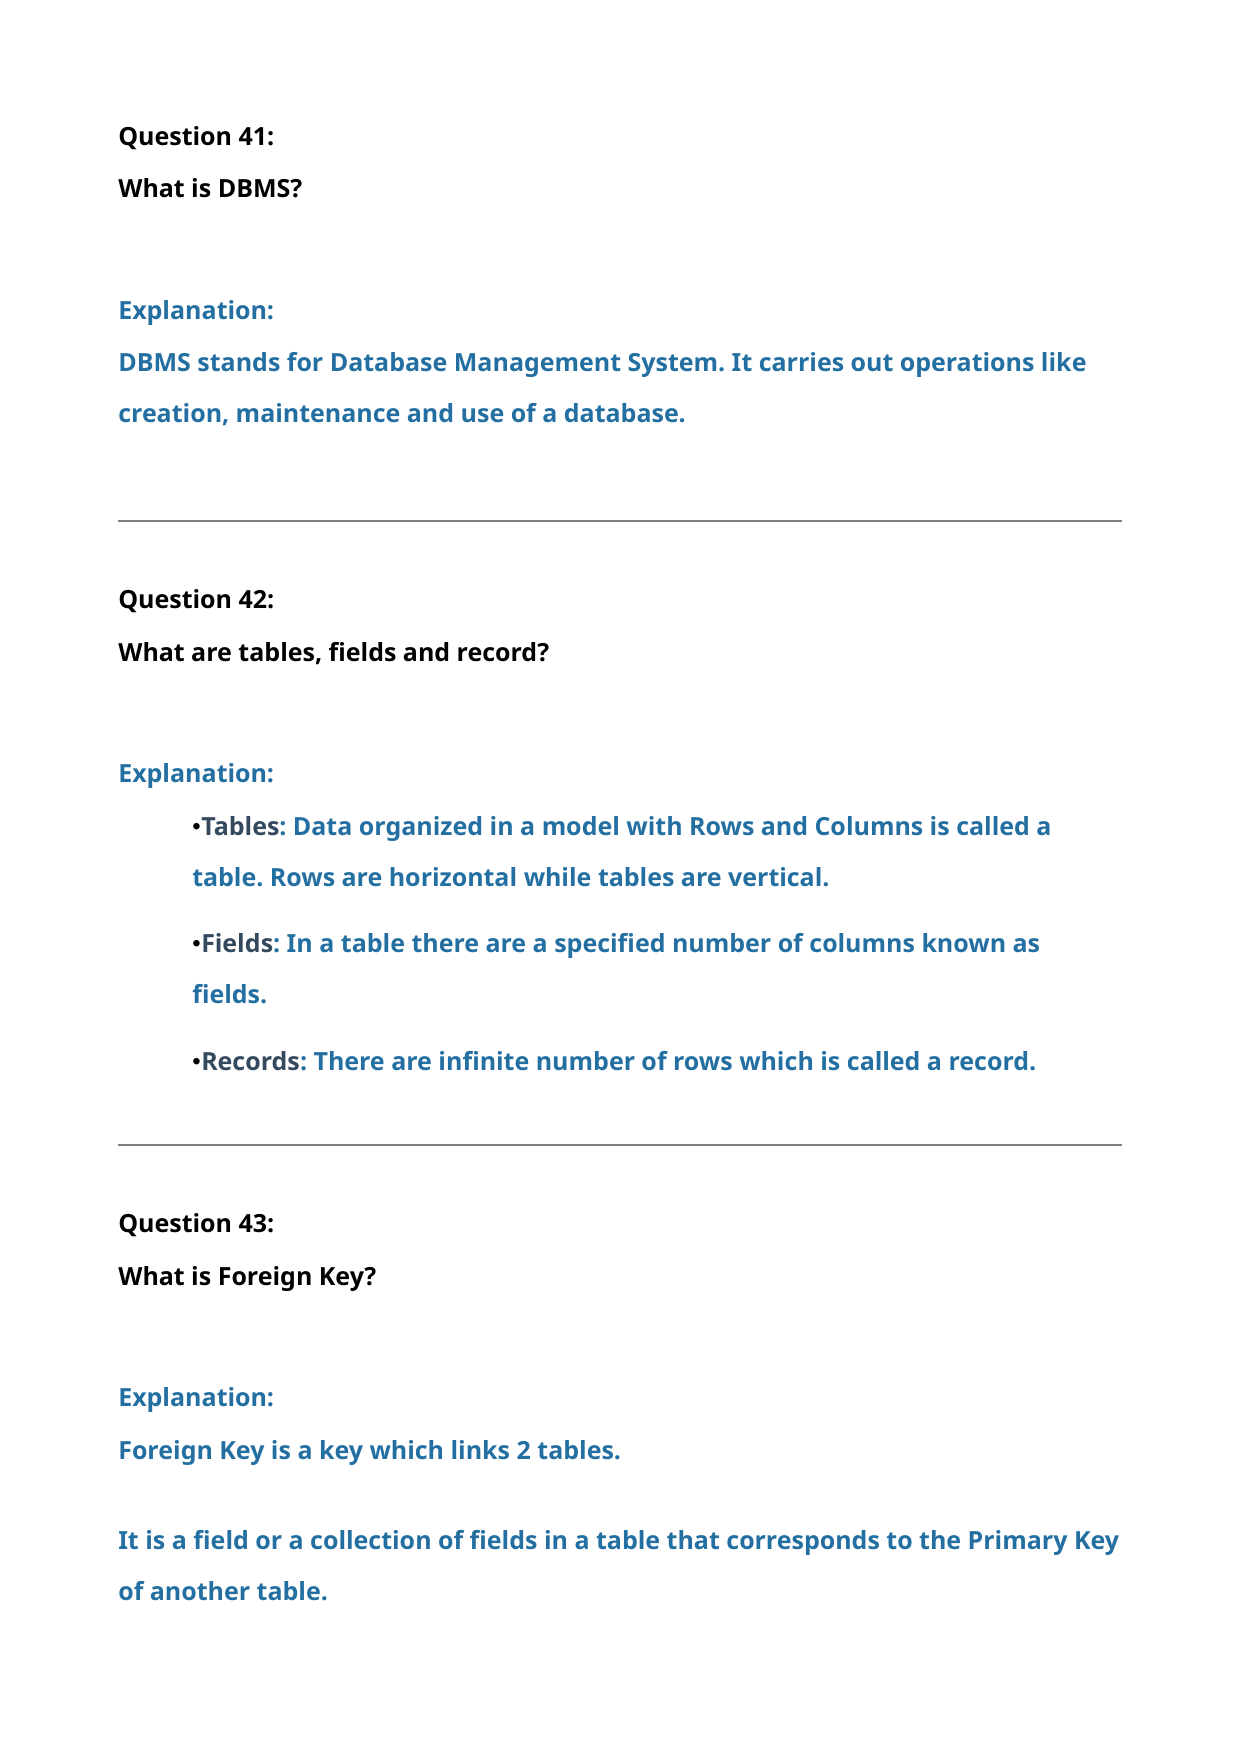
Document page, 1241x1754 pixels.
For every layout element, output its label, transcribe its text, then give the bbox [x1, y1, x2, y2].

subtitle Explanation: [118, 292, 1122, 326]
list Tables: Data organized in a model with Rows and Columns is called a table. Rows are horizontal while tables are vertical. [118, 808, 1122, 893]
text DBMS stands for Database Management System. It carries out operations like creation, maintenance and use of a database. [118, 345, 1122, 430]
list Fields: In a table there are a specified number of columns known as fields. [118, 926, 1122, 1011]
text What are tables, fields and record? [118, 634, 1122, 668]
subtitle Question 41: [118, 118, 1122, 152]
text What is DBMS? [118, 171, 1122, 205]
subtitle Explanation: [118, 756, 1122, 790]
subtitle Explanation: [118, 1380, 1122, 1414]
list Records: There are infinite number of rows which is called a record. [118, 1044, 1122, 1078]
text Foreign Key is a key which links 2 tables. [118, 1433, 1122, 1467]
text It is a field or a collection of fields in a table that corresponds to the Primary Key of another table. [118, 1523, 1122, 1608]
subtitle Question 43: [118, 1206, 1122, 1240]
subtitle Question 42: [118, 581, 1122, 616]
text What is Foreign Key? [118, 1258, 1122, 1293]
